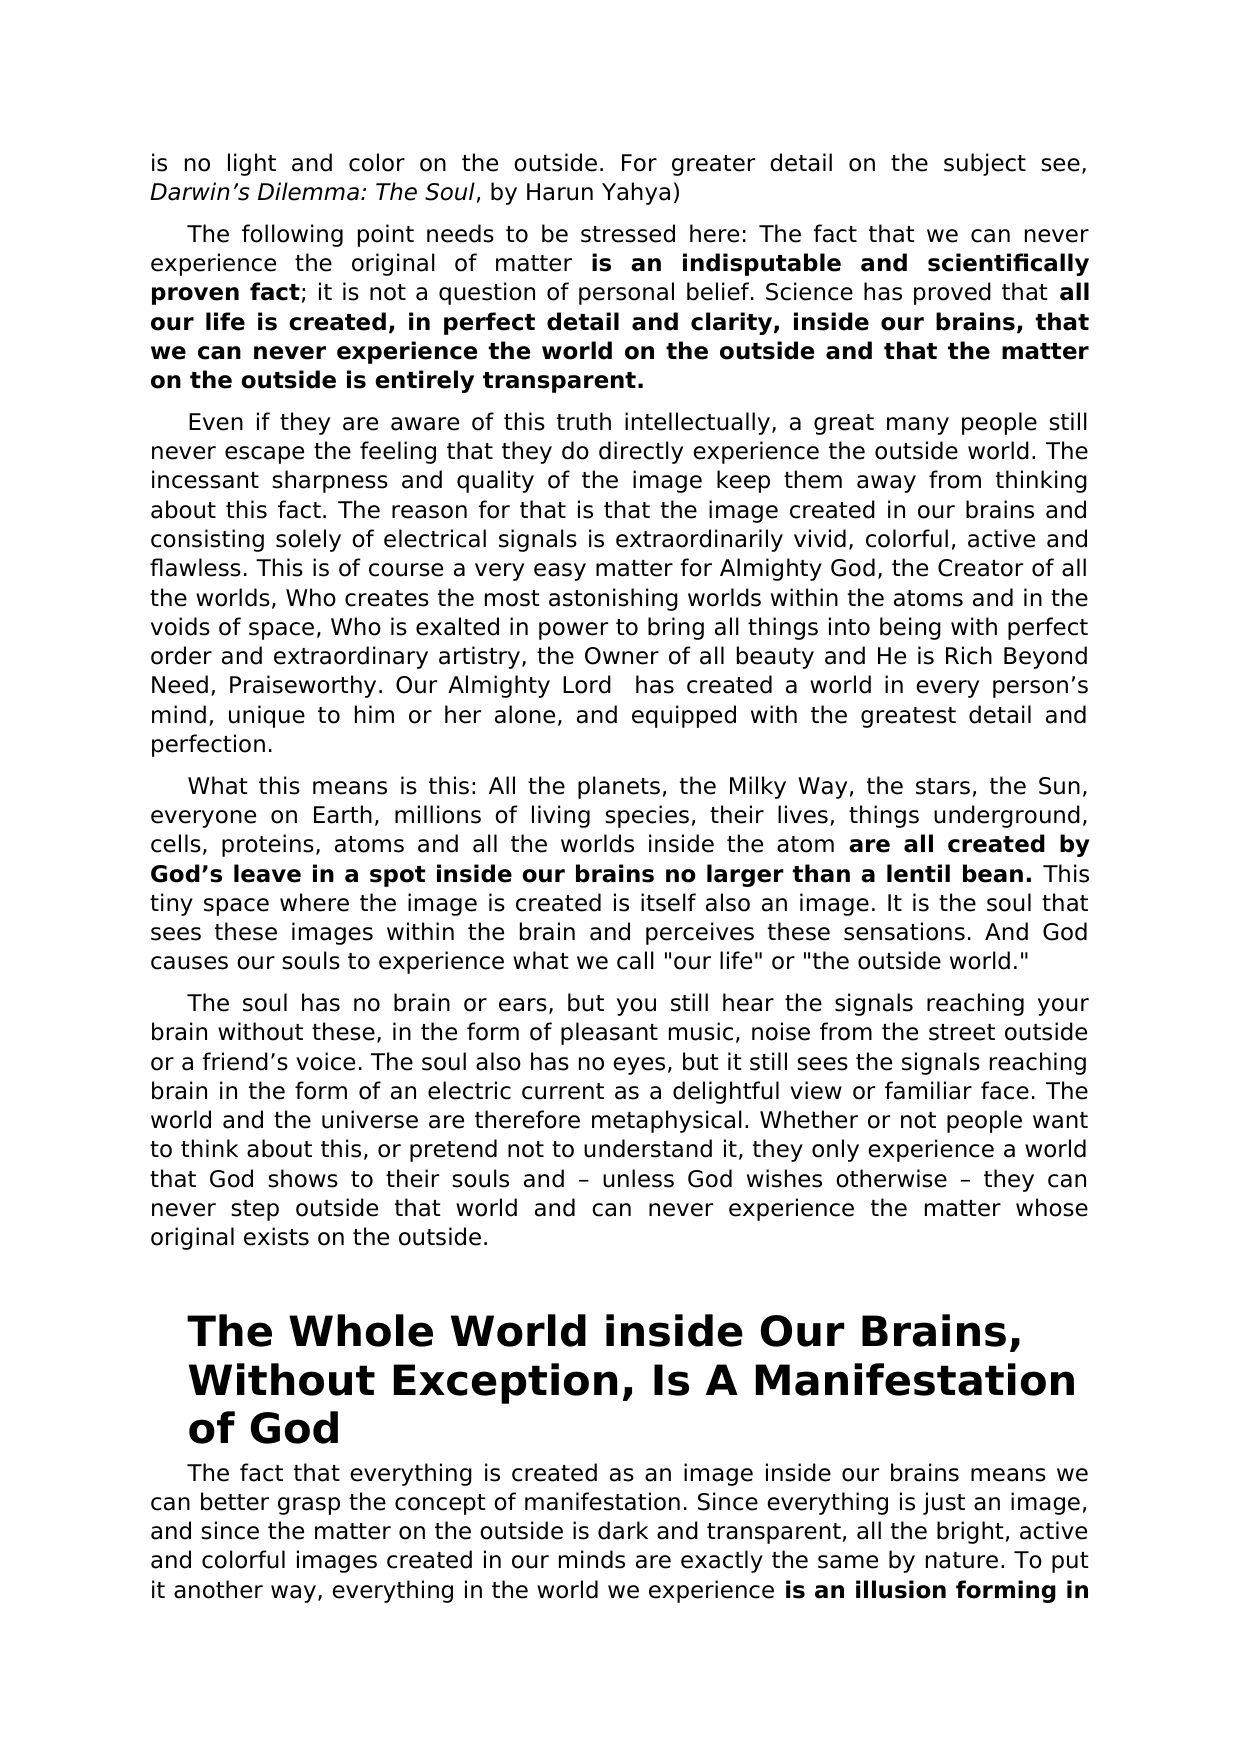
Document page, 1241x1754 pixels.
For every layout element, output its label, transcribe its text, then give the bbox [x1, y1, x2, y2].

text is no light and color on the outside. For greater detail on the subject see, Darwin’s Dilemma: The Soul, by Harun Yahya) [150, 150, 1090, 206]
text The following point needs to be stressed here: The fact that we can never experience the original of matter is an indisputable and scientifically proven fact; it is not a question of personal belief. Science has proved that all our life is created, in perfect detail and clarity, inside our brains, that we can never experience the world on the outside and that the matter on the outside is entirely transparent. [150, 221, 1090, 394]
text What this means is this: All the planets, the Milky Way, the stars, the Sun, everyone on Earth, millions of living species, their lives, things underground, cells, proteins, atoms and all the worlds inside the atom are all created by God’s leave in a spot inside our brains no larger than a lentil bean. This tiny space where the image is created is itself also an image. It is the soul that sees these images within the brain and perceives these sensations. And God causes our souls to experience what we call "our life" or "the outside world." [150, 773, 1090, 975]
text Even if they are aware of this truth intellectually, a great many people still never escape the feeling that they do directly experience the outside world. The incessant sharpness and quality of the image keep them away from thinking about this fact. The reason for that is that the image created in our brains and consisting solely of electrical signals is extraordinarily vivid, colorful, active and flawless. This is of course a very easy matter for Almighty God, the Creator of all the worlds, Who creates the most astonishing worlds within the atoms and in the voids of space, Who is exalted in power to bring all things into being with perfect order and extraordinary artistry, the Owner of all beauty and He is Rich Beyond Need, Praiseworthy. Our Almighty Lord has created a world in every person’s mind, unique to him or her alone, and equipped with the greatest detail and perfection. [150, 409, 1090, 758]
subtitle The Whole World inside Our Brains, Without Exception, Is A Manifestation of God [187, 1308, 1090, 1454]
text The fact that everything is created as an image inside our brains means we can better grasp the concept of manifestation. Since everything is just an image, and since the matter on the outside is dark and transparent, all the bright, active and colorful images created in our minds are exactly the same by nature. To put it another way, everything in the world we experience is an illusion forming in [150, 1460, 1090, 1604]
text The soul has no brain or ears, but you still hear the signals reaching your brain without these, in the form of pleasant music, noise from the street outside or a friend’s voice. The soul also has no eyes, but it still sees the signals reaching brain in the form of an electric current as a delightful view or familiar face. The world and the universe are therefore metaphysical. Whether or not people want to think about this, or pretend not to understand it, they only experience a world that God shows to their souls and – unless God wishes otherwise – they can never step outside that world and can never experience the matter whose original exists on the outside. [150, 990, 1090, 1251]
